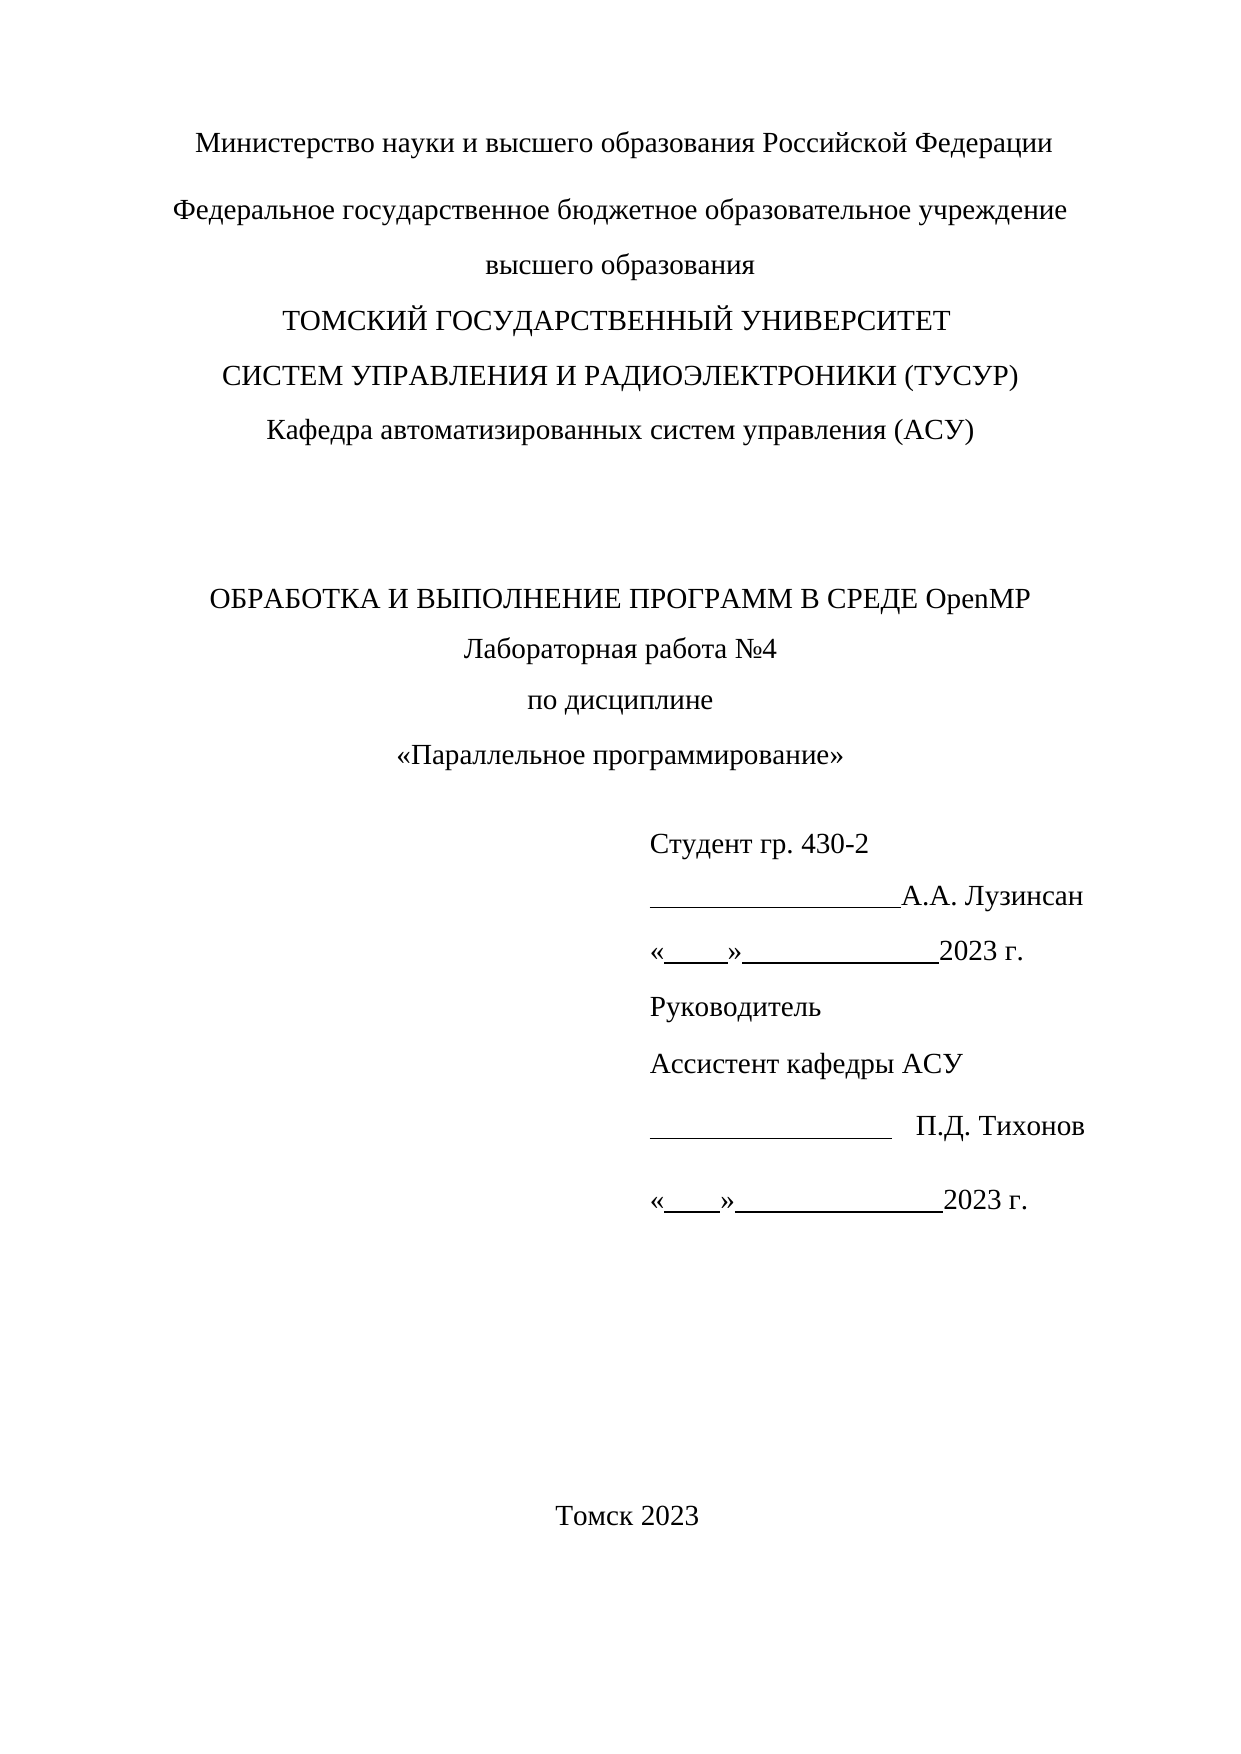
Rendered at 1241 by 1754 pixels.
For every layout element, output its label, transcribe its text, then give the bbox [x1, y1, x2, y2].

text Томск 2023 [243, 1498, 1011, 1532]
text Руководитель [649, 989, 1122, 1023]
text А.А. Лузинсан [649, 878, 1122, 911]
text « » 2023 г. [649, 1182, 1122, 1215]
text П.Д. Тихонов [649, 1108, 1122, 1142]
text Лабораторная работа №4 [118, 631, 1122, 665]
text Кафедра автоматизированных систем управления (АСУ) [118, 413, 1122, 446]
text Студент гр. 430-2 [649, 826, 1122, 859]
text по дисциплине [118, 682, 1122, 715]
text ТОМСКИЙ ГОСУДАРСТВЕННЫЙ УНИВЕРСИТЕТ СИСТЕМ УПРАВЛЕНИЯ И РАДИОЭЛЕКТРОНИКИ (ТУСУР) [118, 303, 1122, 391]
text « » 2023 г. [649, 933, 1122, 966]
text Федеральное государственное бюджетное образовательное учреждение высшего образования [118, 192, 1122, 281]
text Ассистент кафедры АСУ [649, 1046, 1122, 1079]
text «Параллельное программирование» [118, 737, 1122, 771]
text ОБРАБОТКА И ВЫПОЛНЕНИЕ ПРОГРАММ В СРЕДЕ OpenMP [118, 581, 1122, 615]
text Министерство науки и высшего образования Российской Федерации [118, 125, 1122, 159]
